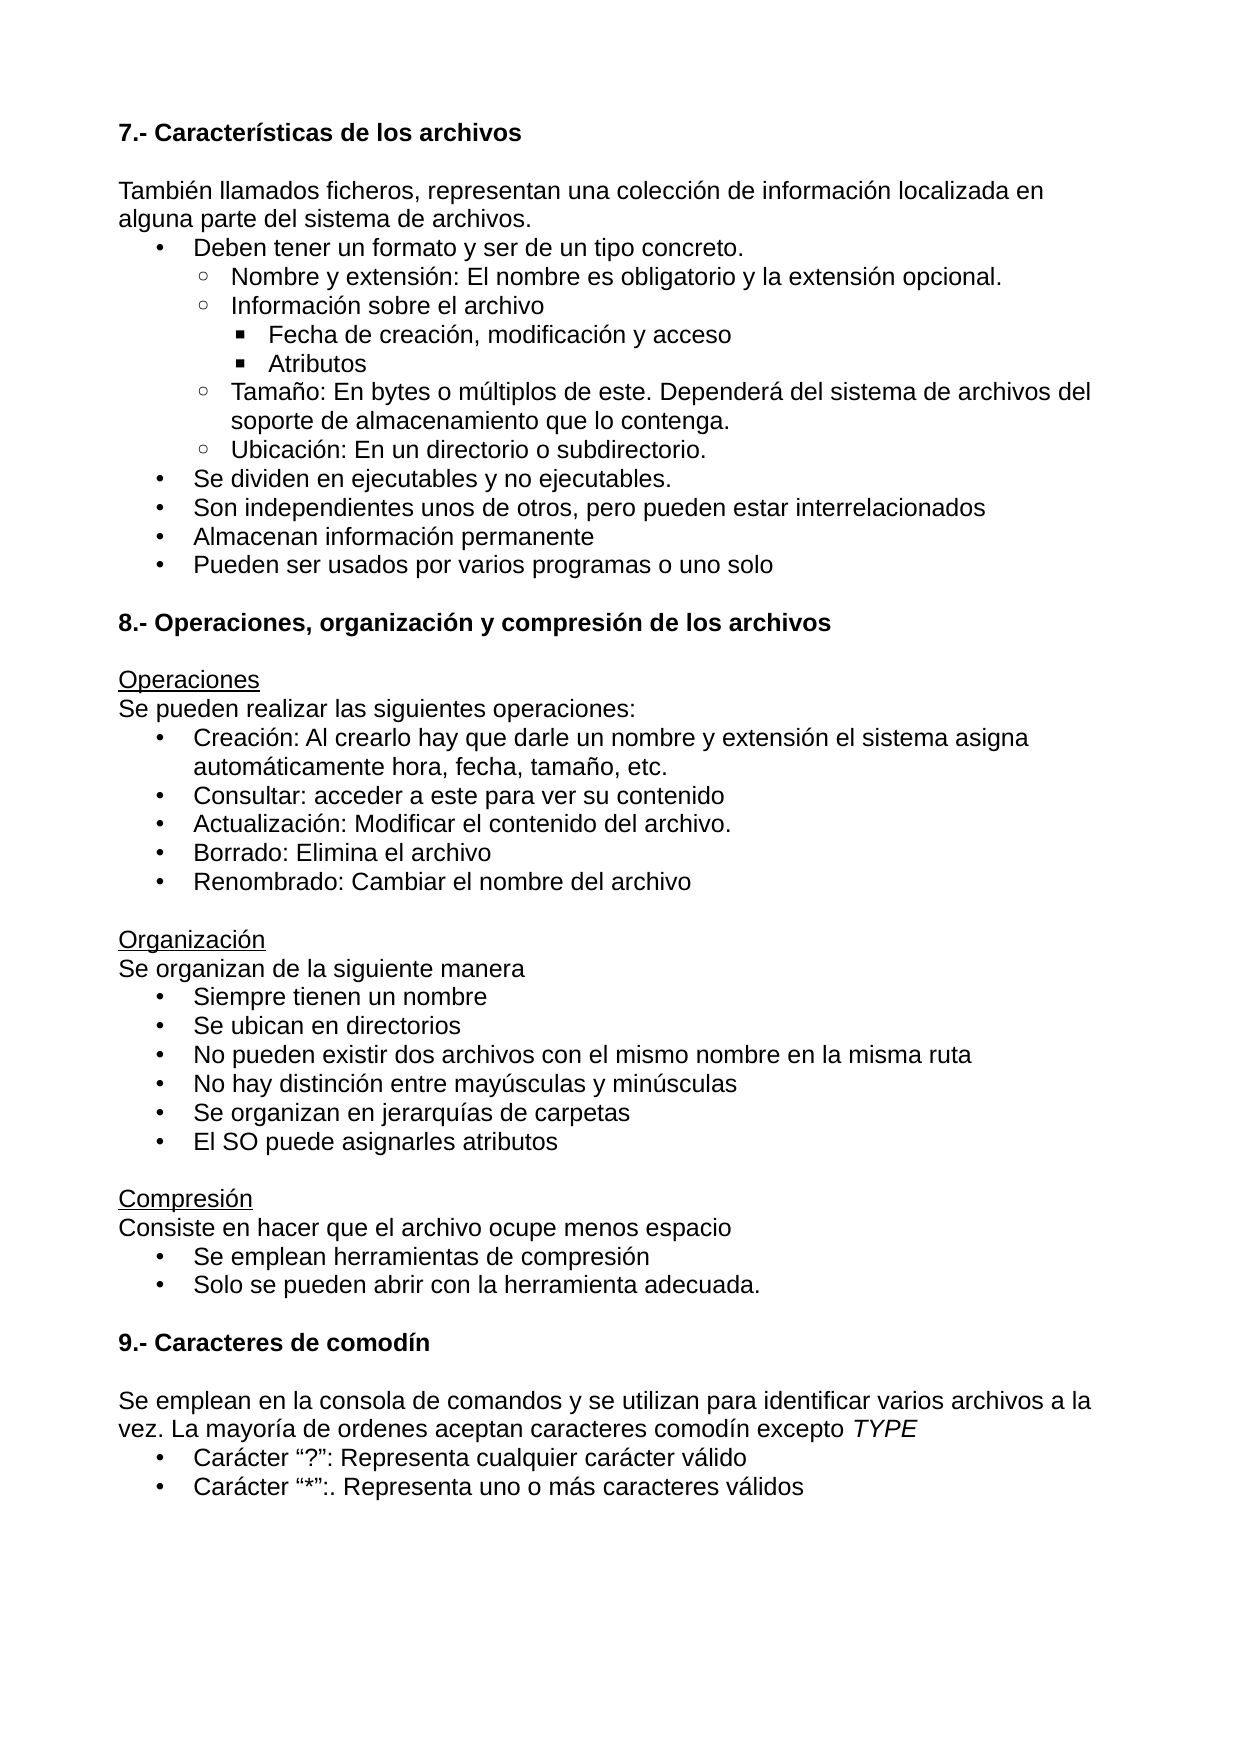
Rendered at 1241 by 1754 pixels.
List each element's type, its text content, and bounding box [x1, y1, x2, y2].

list Borrado: Elimina el archivo [156, 838, 1122, 867]
list No pueden existir dos archivos con el mismo nombre en la misma ruta [156, 1040, 1122, 1069]
list Se organizan en jerarquías de carpetas [156, 1098, 1122, 1127]
list Nombre y extensión: El nombre es obligatorio y la extensión opcional. [193, 262, 1122, 291]
list Atributos [231, 348, 1122, 377]
text Operaciones [118, 666, 1122, 694]
list Almacenan información permanente [156, 522, 1122, 550]
text También llamados ficheros, representan una colección de información localizada en alguna parte del sistema de archivos. [118, 176, 1122, 233]
text Se emplean en la consola de comandos y se utilizan para identificar varios archivos a la vez. La mayoría de ordenes aceptan caracteres comodín excepto TYPE [118, 1386, 1122, 1443]
list Se dividen en ejecutables y no ejecutables. [156, 464, 1122, 493]
list Información sobre el archivo [193, 291, 1122, 320]
text Se organizan de la siguiente manera [118, 953, 1122, 982]
text 9.- Caracteres de comodín [118, 1328, 1122, 1357]
list Carácter “*”:. Representa uno o más caracteres válidos [156, 1472, 1122, 1501]
text Se pueden realizar las siguientes operaciones: [118, 694, 1122, 723]
text Consiste en hacer que el archivo ocupe menos espacio [118, 1213, 1122, 1242]
list No hay distinción entre mayúsculas y minúsculas [156, 1069, 1122, 1098]
list Actualización: Modificar el contenido del archivo. [156, 809, 1122, 838]
list Renombrado: Cambiar el nombre del archivo [156, 867, 1122, 896]
text Organización [118, 925, 1122, 953]
list Creación: Al crearlo hay que darle un nombre y extensión el sistema asigna automáticamente hora, fecha, tamaño, etc. [156, 723, 1122, 781]
list Se emplean herramientas de compresión [156, 1242, 1122, 1271]
list Siempre tienen un nombre [156, 982, 1122, 1011]
list Son independientes unos de otros, pero pueden estar interrelacionados [156, 493, 1122, 522]
list Solo se pueden abrir con la herramienta adecuada. [156, 1271, 1122, 1299]
list Tamaño: En bytes o múltiplos de este. Dependerá del sistema de archivos del soporte de almacenamiento que lo contenga. [193, 377, 1122, 435]
list El SO puede asignarles atributos [156, 1127, 1122, 1155]
text 8.- Operaciones, organización y compresión de los archivos [118, 608, 1122, 637]
text 7.- Características de los archivos [118, 118, 1122, 147]
text Compresión [118, 1184, 1122, 1213]
list Deben tener un formato y ser de un tipo concreto. [156, 233, 1122, 262]
list Fecha de creación, modificación y acceso [231, 320, 1122, 348]
list Pueden ser usados por varios programas o uno solo [156, 550, 1122, 579]
list Carácter “?”: Representa cualquier carácter válido [156, 1443, 1122, 1472]
list Se ubican en directorios [156, 1011, 1122, 1040]
list Ubicación: En un directorio o subdirectorio. [193, 435, 1122, 464]
list Consultar: acceder a este para ver su contenido [156, 781, 1122, 809]
